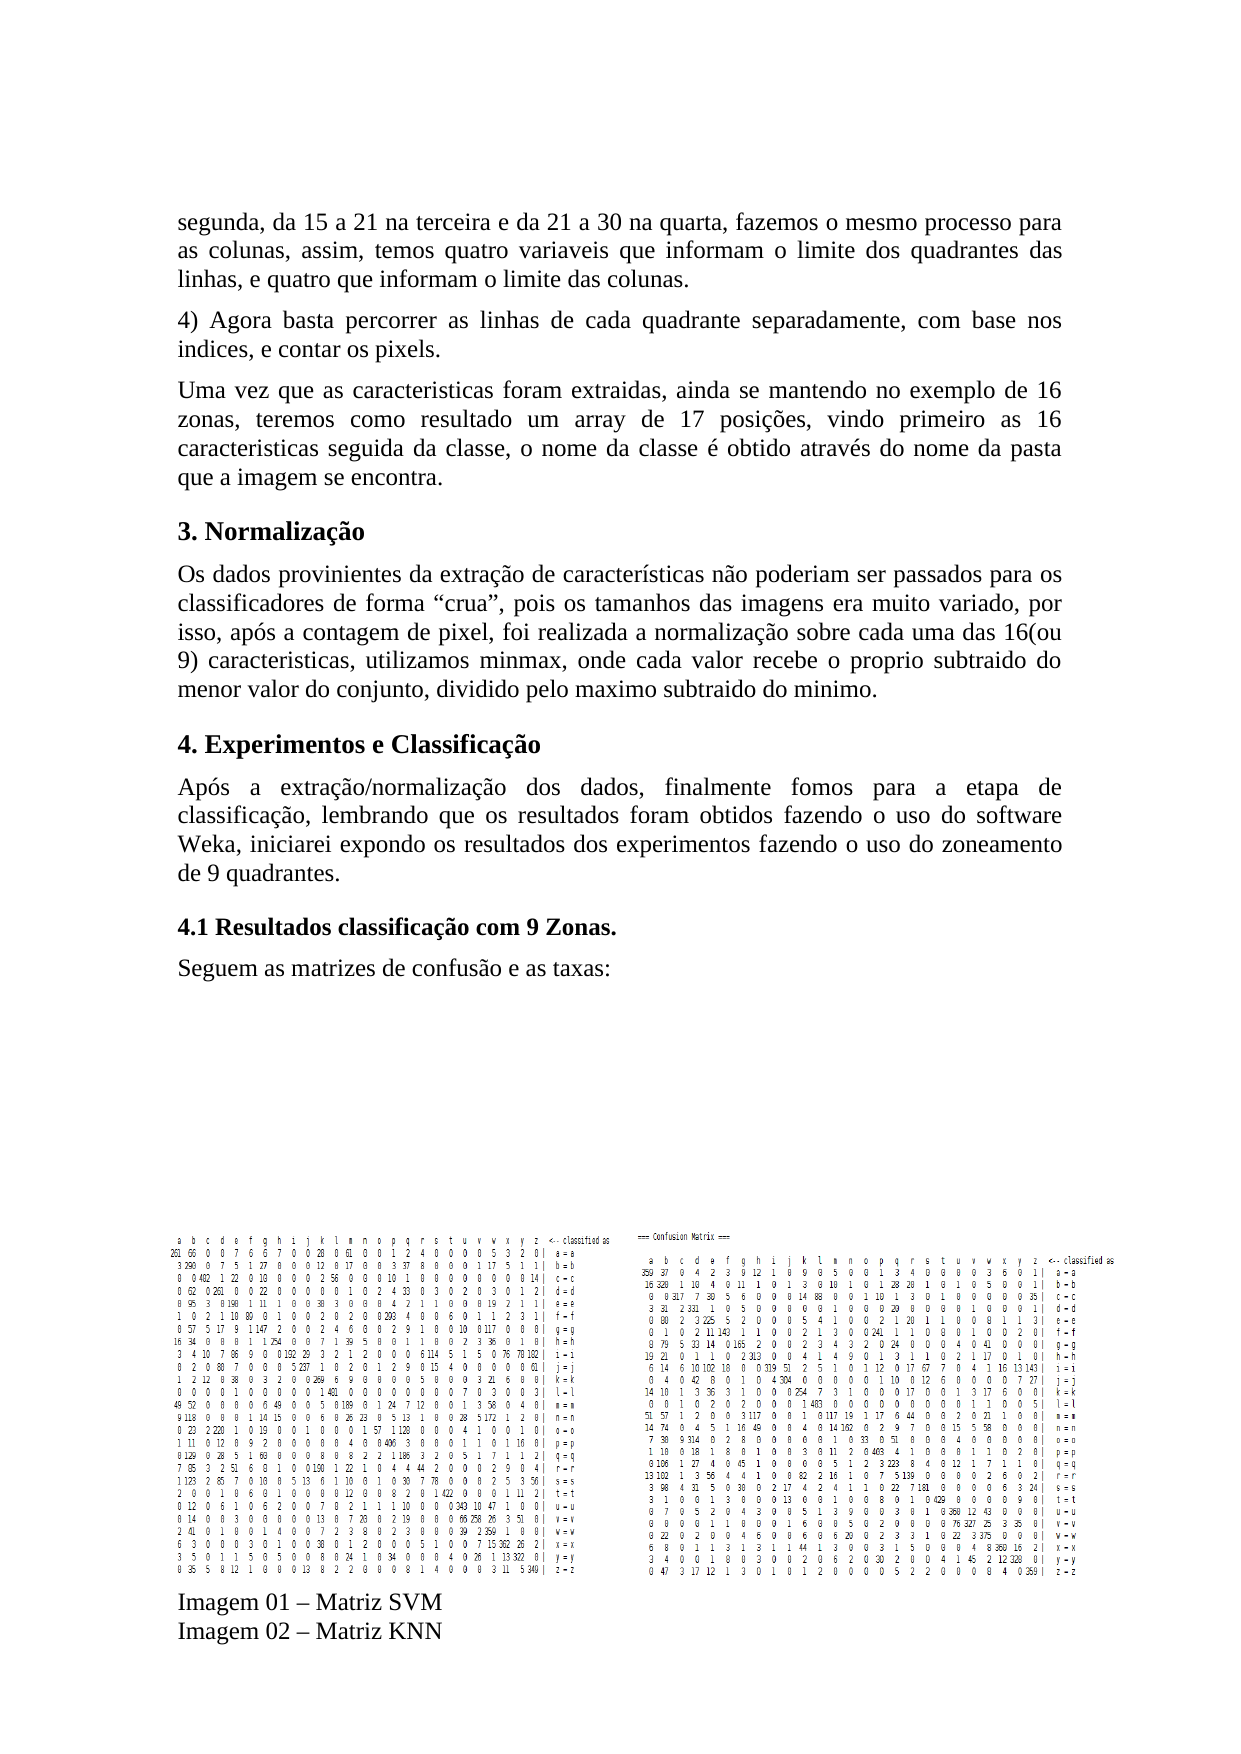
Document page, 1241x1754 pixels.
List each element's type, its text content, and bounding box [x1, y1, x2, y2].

text Após a extração/normalização dos dados, finalmente fomos para a etapa de classificação, lembrando que os resultados foram obtidos fazendo o uso do software Weka, iniciarei expondo os resultados dos experimentos fazendo o uso do zoneamento de 9 quadrantes. [177, 772, 1063, 887]
text Seguem as matrizes de confusão e as taxas: [177, 953, 1063, 982]
picture [165, 1220, 617, 1587]
text Os dados provinientes da extração de características não poderiam ser passados para os classificadores de forma “crua”, pois os tamanhos das imagens era muito variado, por isso, após a contagem de pixel, foi realizada a normalização sobre cada uma das 16(ou 9) caracteristicas, utilizamos minmax, onde cada valor recebe o proprio subtraido do menor valor do conjunto, dividido pelo maximo subtraido do minimo. [177, 559, 1063, 703]
subtitle 4. Experimentos e Classificação [177, 728, 1063, 759]
picture [635, 1223, 1118, 1599]
text Imagem 01 – Matriz SVM Imagem 02 – Matriz KNN [177, 1365, 1063, 1644]
text Uma vez que as caracteristicas foram extraidas, ainda se mantendo no exemplo de 16 zonas, teremos como resultado um array de 17 posições, vindo primeiro as 16 caracteristicas seguida da classe, o nome da classe é obtido através do nome da pasta que a imagem se encontra. [177, 376, 1063, 491]
text segunda, da 15 a 21 na terceira e da 21 a 30 na quarta, fazemos o mesmo processo para as colunas, assim, temos quatro variaveis que informam o limite dos quadrantes das linhas, e quatro que informam o limite das colunas. [177, 207, 1063, 293]
text 4) Agora basta percorrer as linhas de cada quadrante separadamente, com base nos indices, e contar os pixels. [177, 306, 1063, 363]
subtitle 4.1 Resultados classificação com 9 Zonas. [177, 912, 1063, 940]
subtitle 3. Normalização [177, 516, 1063, 547]
